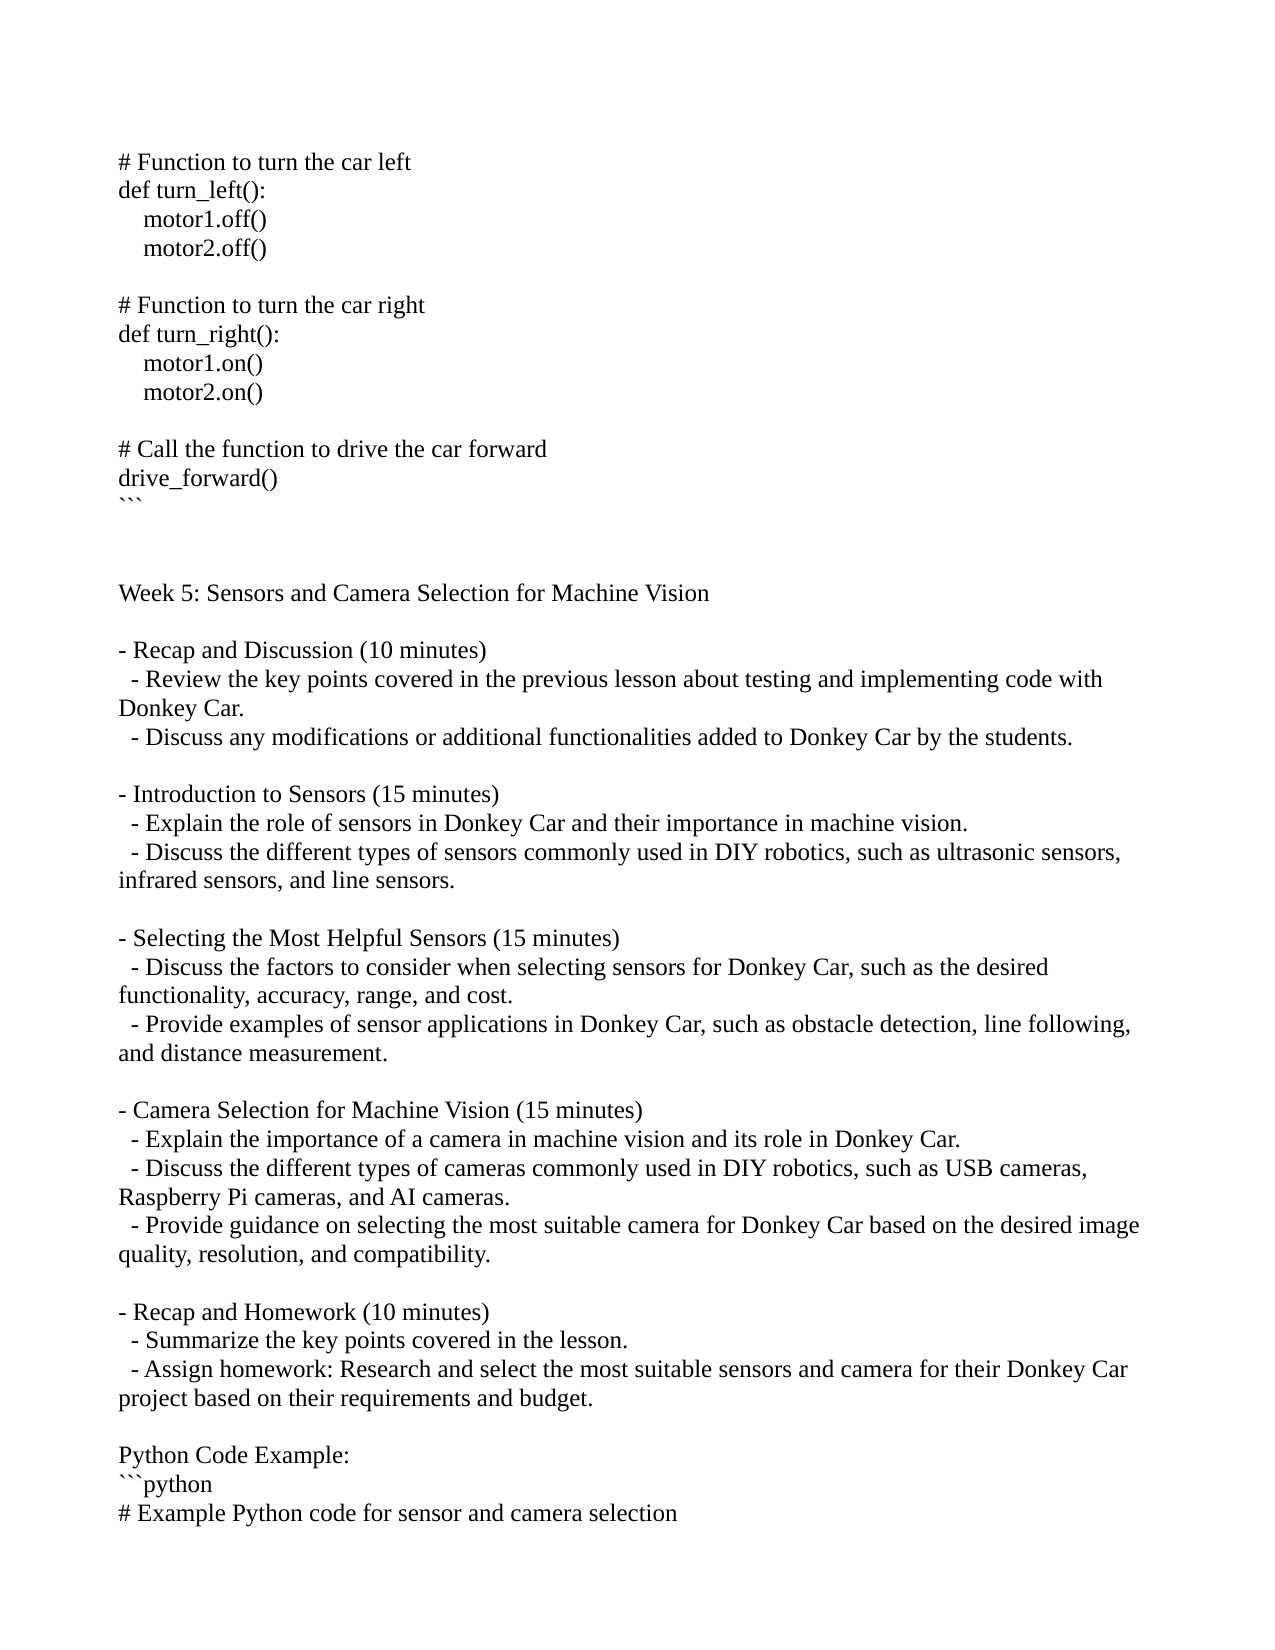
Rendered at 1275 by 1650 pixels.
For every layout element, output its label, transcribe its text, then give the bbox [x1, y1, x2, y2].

text - Provide examples of sensor applications in Donkey Car, such as obstacle detection, line following, and distance measurement. [118, 1009, 1157, 1067]
text - Explain the role of sensors in Donkey Car and their importance in machine vision. [118, 808, 1157, 837]
text drive_forward() [118, 463, 1157, 492]
text ```python [118, 1469, 1157, 1498]
text # Example Python code for sensor and camera selection [118, 1498, 1157, 1527]
text motor1.off() [118, 204, 1157, 233]
text def turn_right(): [118, 319, 1157, 348]
text motor2.off() [118, 233, 1157, 262]
text - Discuss the different types of cameras commonly used in DIY robotics, such as USB cameras, Raspberry Pi cameras, and AI cameras. [118, 1153, 1157, 1211]
text def turn_left(): [118, 176, 1157, 204]
text - Camera Selection for Machine Vision (15 minutes) [118, 1096, 1157, 1124]
text motor1.on() [118, 348, 1157, 377]
text - Summarize the key points covered in the lesson. [118, 1326, 1157, 1354]
text - Recap and Homework (10 minutes) [118, 1297, 1157, 1326]
text # Call the function to drive the car forward [118, 434, 1157, 463]
text - Selecting the Most Helpful Sensors (15 minutes) [118, 923, 1157, 952]
text - Discuss the factors to consider when selecting sensors for Donkey Car, such as the desired functionality, accuracy, range, and cost. [118, 952, 1157, 1009]
text # Function to turn the car right [118, 291, 1157, 319]
text # Function to turn the car left [118, 147, 1157, 176]
text Week 5: Sensors and Camera Selection for Machine Vision [118, 578, 1157, 607]
text Python Code Example: [118, 1441, 1157, 1469]
text - Review the key points covered in the previous lesson about testing and implementing code with Donkey Car. [118, 664, 1157, 722]
text - Explain the importance of a camera in machine vision and its role in Donkey Car. [118, 1124, 1157, 1153]
text - Discuss the different types of sensors commonly used in DIY robotics, such as ultrasonic sensors, infrared sensors, and line sensors. [118, 837, 1157, 894]
text - Recap and Discussion (10 minutes) [118, 636, 1157, 664]
text motor2.on() [118, 377, 1157, 406]
text ``` [118, 492, 1157, 521]
text - Introduction to Sensors (15 minutes) [118, 779, 1157, 808]
text - Discuss any modifications or additional functionalities added to Donkey Car by the students. [118, 722, 1157, 751]
text - Assign homework: Research and select the most suitable sensors and camera for their Donkey Car project based on their requirements and budget. [118, 1354, 1157, 1412]
text - Provide guidance on selecting the most suitable camera for Donkey Car based on the desired image quality, resolution, and compatibility. [118, 1211, 1157, 1268]
